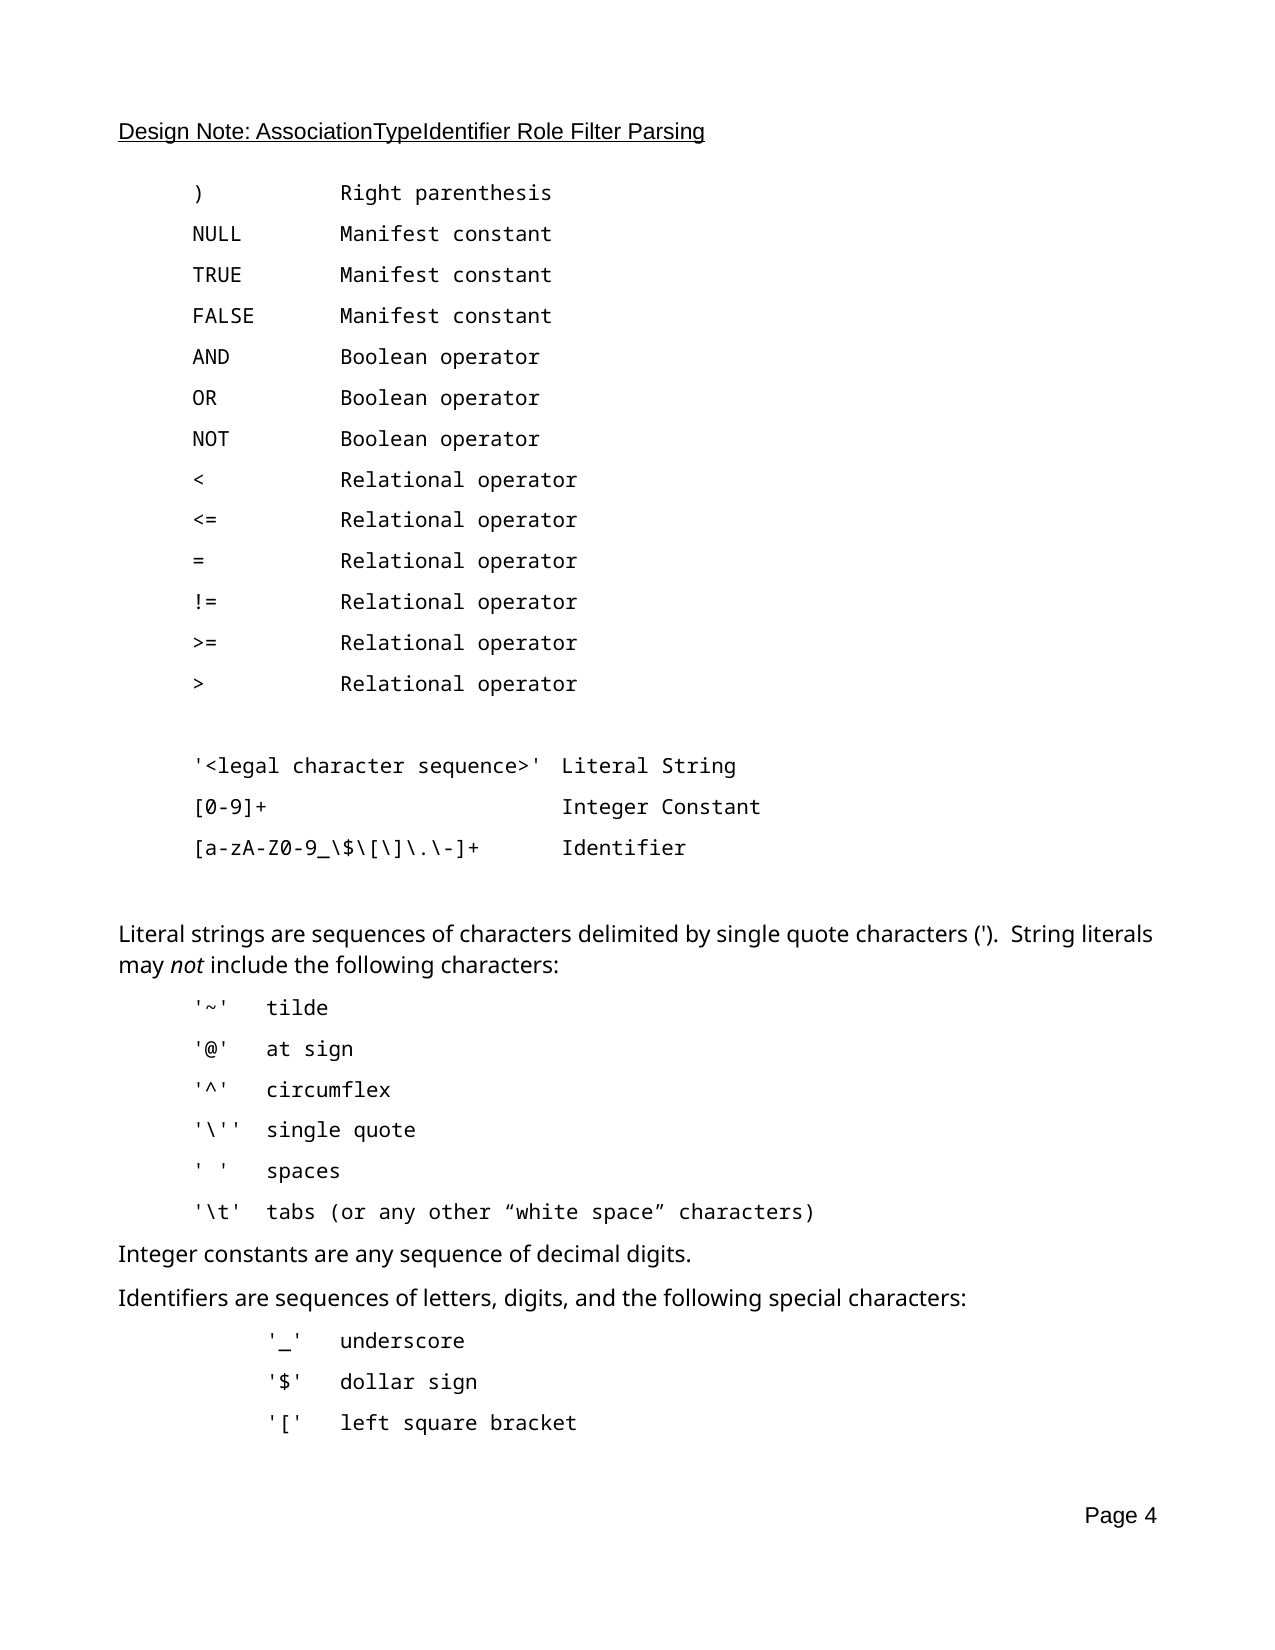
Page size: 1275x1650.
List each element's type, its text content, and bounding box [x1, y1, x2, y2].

text Identifiers are sequences of letters, digits, and the following special characters: [118, 1282, 1157, 1313]
text '\'' single quote [192, 1116, 1157, 1144]
text FALSE Manifest constant [192, 301, 1157, 329]
text [0-9]+ Integer Constant [192, 792, 1157, 821]
text NOT Boolean operator [192, 424, 1157, 452]
text '\t' tabs (or any other “white space” characters) [192, 1197, 1157, 1226]
text <= Relational operator [192, 506, 1157, 534]
text = Relational operator [192, 547, 1157, 575]
text < Relational operator [192, 465, 1157, 493]
text '@' at sign [192, 1034, 1157, 1062]
text ' ' spaces [192, 1157, 1157, 1185]
text '_' underscore [266, 1326, 1157, 1354]
text '~' tilde [192, 993, 1157, 1021]
text '^' circumflex [192, 1075, 1157, 1103]
text Integer constants are any sequence of decimal digits. [118, 1238, 1157, 1270]
text >= Relational operator [192, 628, 1157, 657]
text Literal strings are sequences of characters delimited by single quote characters ('). String literals may not include the following characters: [118, 918, 1157, 980]
text > Relational operator [192, 669, 1157, 698]
text '$' dollar sign [266, 1367, 1157, 1395]
text OR Boolean operator [192, 383, 1157, 411]
text TRUE Manifest constant [192, 260, 1157, 288]
text '[' left square bracket [266, 1408, 1157, 1436]
text '<legal character sequence>' Literal String [192, 751, 1157, 780]
text [a-zA-Z0-9_\$\[\]\.\-]+ Identifier [192, 833, 1157, 862]
text != Relational operator [192, 587, 1157, 616]
text AND Boolean operator [192, 342, 1157, 370]
text ) Right parenthesis [192, 178, 1157, 207]
text NULL Manifest constant [192, 219, 1157, 247]
